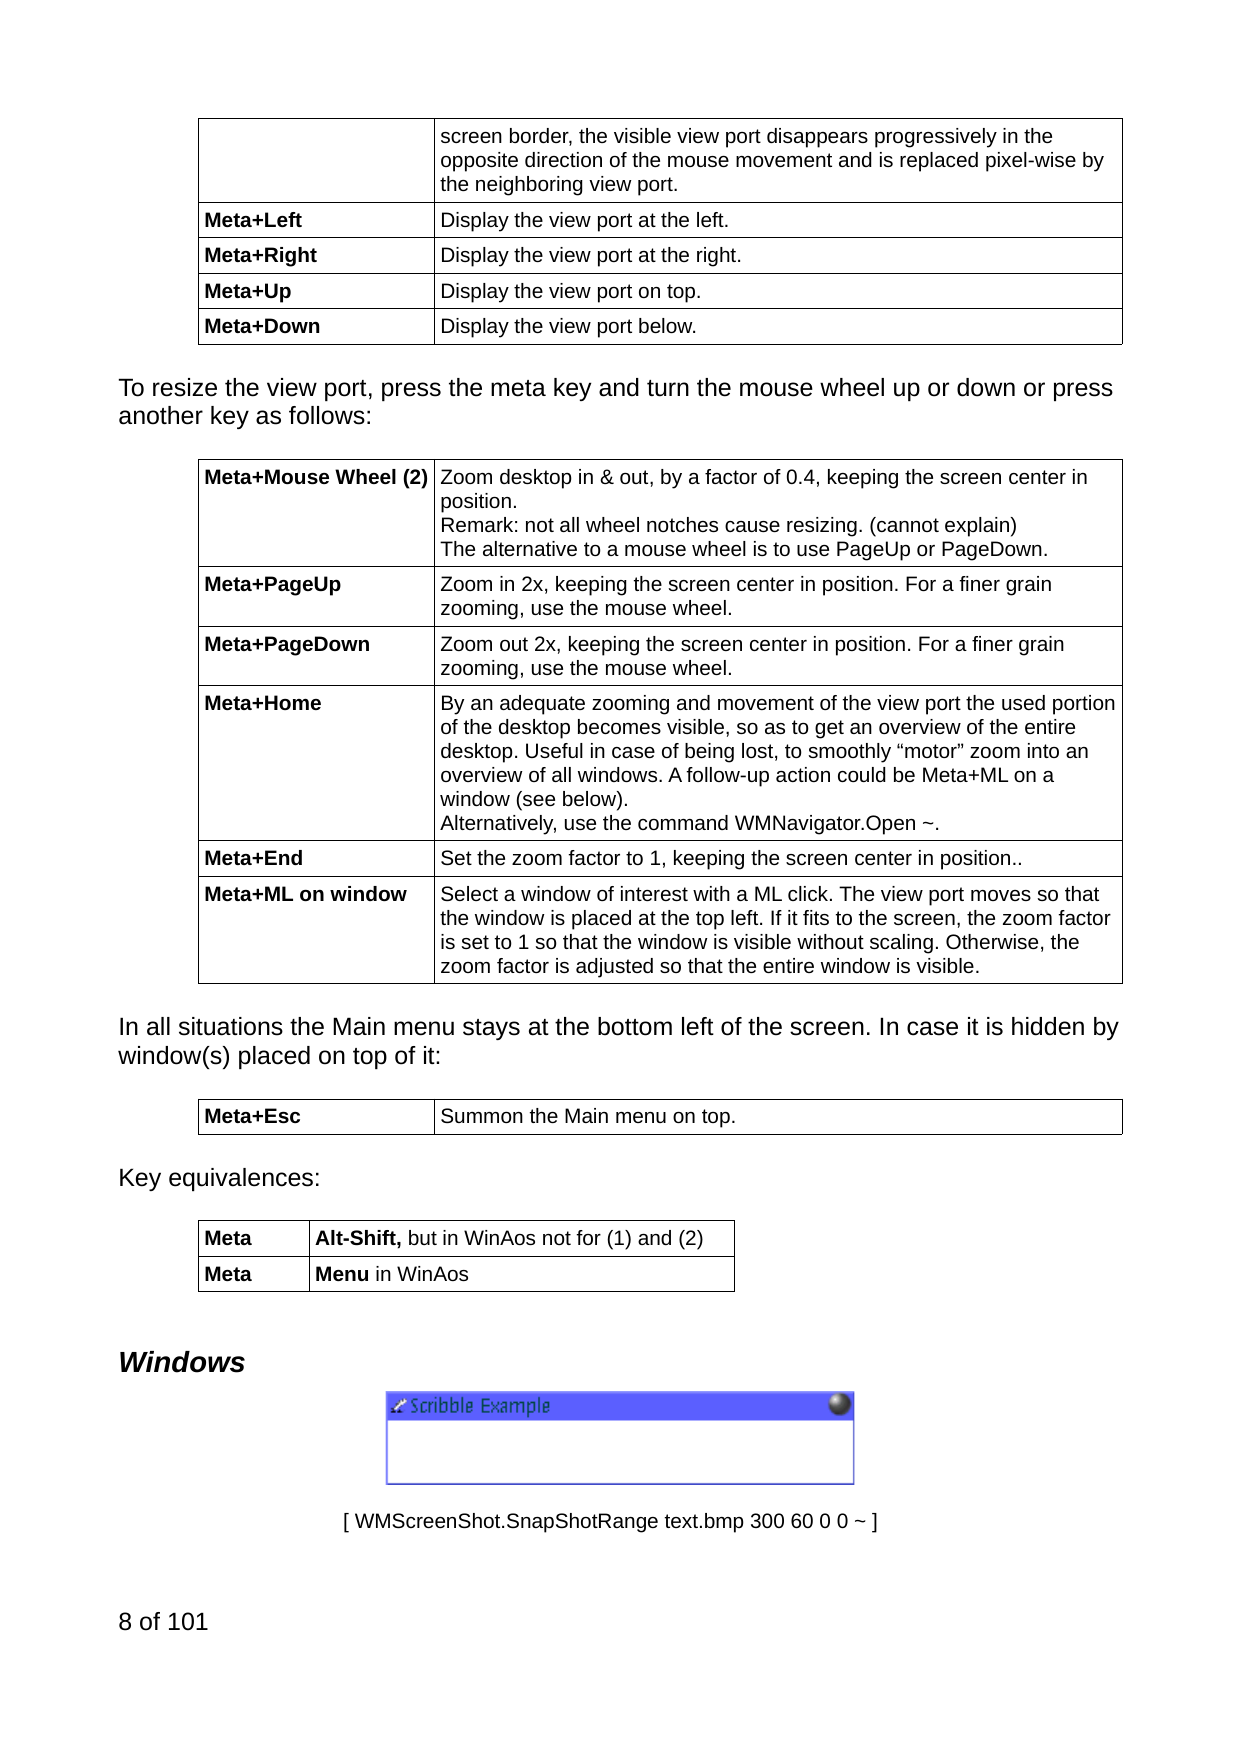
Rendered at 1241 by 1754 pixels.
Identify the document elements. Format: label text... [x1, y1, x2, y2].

table_cell Meta [199, 1257, 309, 1291]
table_cell Select a window of interest with a ML click. The view port moves so that the window is placed at the top left. If it fits to the screen, the zoom factor is set to 1 so that the window is visible without scaling. Otherwise, the zoom factor is adjusted so that the entire window is visible. [435, 877, 1122, 983]
subtitle Windows [118, 1345, 1122, 1379]
text To resize the view port, press the meta key and turn the mouse wheel up or down or press another key as follows: [118, 372, 1122, 430]
table_cell Meta+PageDown [199, 627, 434, 685]
table_cell Meta+ML on window [199, 877, 434, 983]
table_cell Meta+Home [199, 686, 434, 840]
table_header Meta [199, 1221, 309, 1256]
table_cell By an adequate zooming and movement of the view port the used portion of the desktop becomes visible, so as to get an overview of the entire desktop. Useful in case of being lost, to smoothly “motor” zoom into an overview of all windows. A follow-up action could be Meta+ML on a window (see below). Alternatively, use the command WMNavigator.Open ~. [435, 686, 1122, 840]
table_header Meta+Mouse Wheel (2) [199, 460, 434, 566]
table_header Meta+Esc [199, 1100, 434, 1134]
table_cell Display the view port below. [435, 309, 1122, 344]
table_cell Display the view port at the right. [435, 238, 1122, 273]
table_cell Meta+Right [199, 238, 434, 273]
table_cell Meta+Up [199, 274, 434, 308]
table_cell Meta+PageUp [199, 567, 434, 626]
table_header Zoom desktop in & out, by a factor of 0.4, keeping the screen center in position. Remark: not all wheel notches cause resizing. (cannot explain) The alternative to a mouse wheel is to use PageUp or PageDown. [435, 460, 1122, 566]
text [ WMScreenShot.SnapShotRange text.bmp 300 60 0 0 ~ ] [118, 1509, 1122, 1533]
table_header [199, 119, 434, 202]
text In all situations the Main menu stays at the bottom left of the screen. In case it is hidden by window(s) placed on top of it: [118, 1012, 1122, 1070]
table_header Alt-Shift, but in WinAos not for (1) and (2) [310, 1221, 734, 1256]
table_cell Menu in WinAos [310, 1257, 734, 1291]
table_cell Zoom in 2x, keeping the screen center in position. For a finer grain zooming, use the mouse wheel. [435, 567, 1122, 626]
table_cell Meta+Left [199, 203, 434, 237]
table_cell Meta+End [199, 841, 434, 876]
table_cell Set the zoom factor to 1, keeping the screen center in position.. [435, 841, 1122, 876]
table_header screen border, the visible view port disappears progressively in the opposite direction of the mouse movement and is replaced pixel-wise by the neighboring view port. [435, 119, 1122, 202]
table_cell Zoom out 2x, keeping the screen center in position. For a finer grain zooming, use the mouse wheel. [435, 627, 1122, 685]
table_cell Display the view port at the left. [435, 203, 1122, 237]
table_cell Meta+Down [199, 309, 434, 344]
table_cell Display the view port on top. [435, 274, 1122, 308]
text Key equivalences: [118, 1163, 1122, 1192]
picture [385, 1391, 855, 1485]
table_header Summon the Main menu on top. [435, 1100, 1122, 1134]
